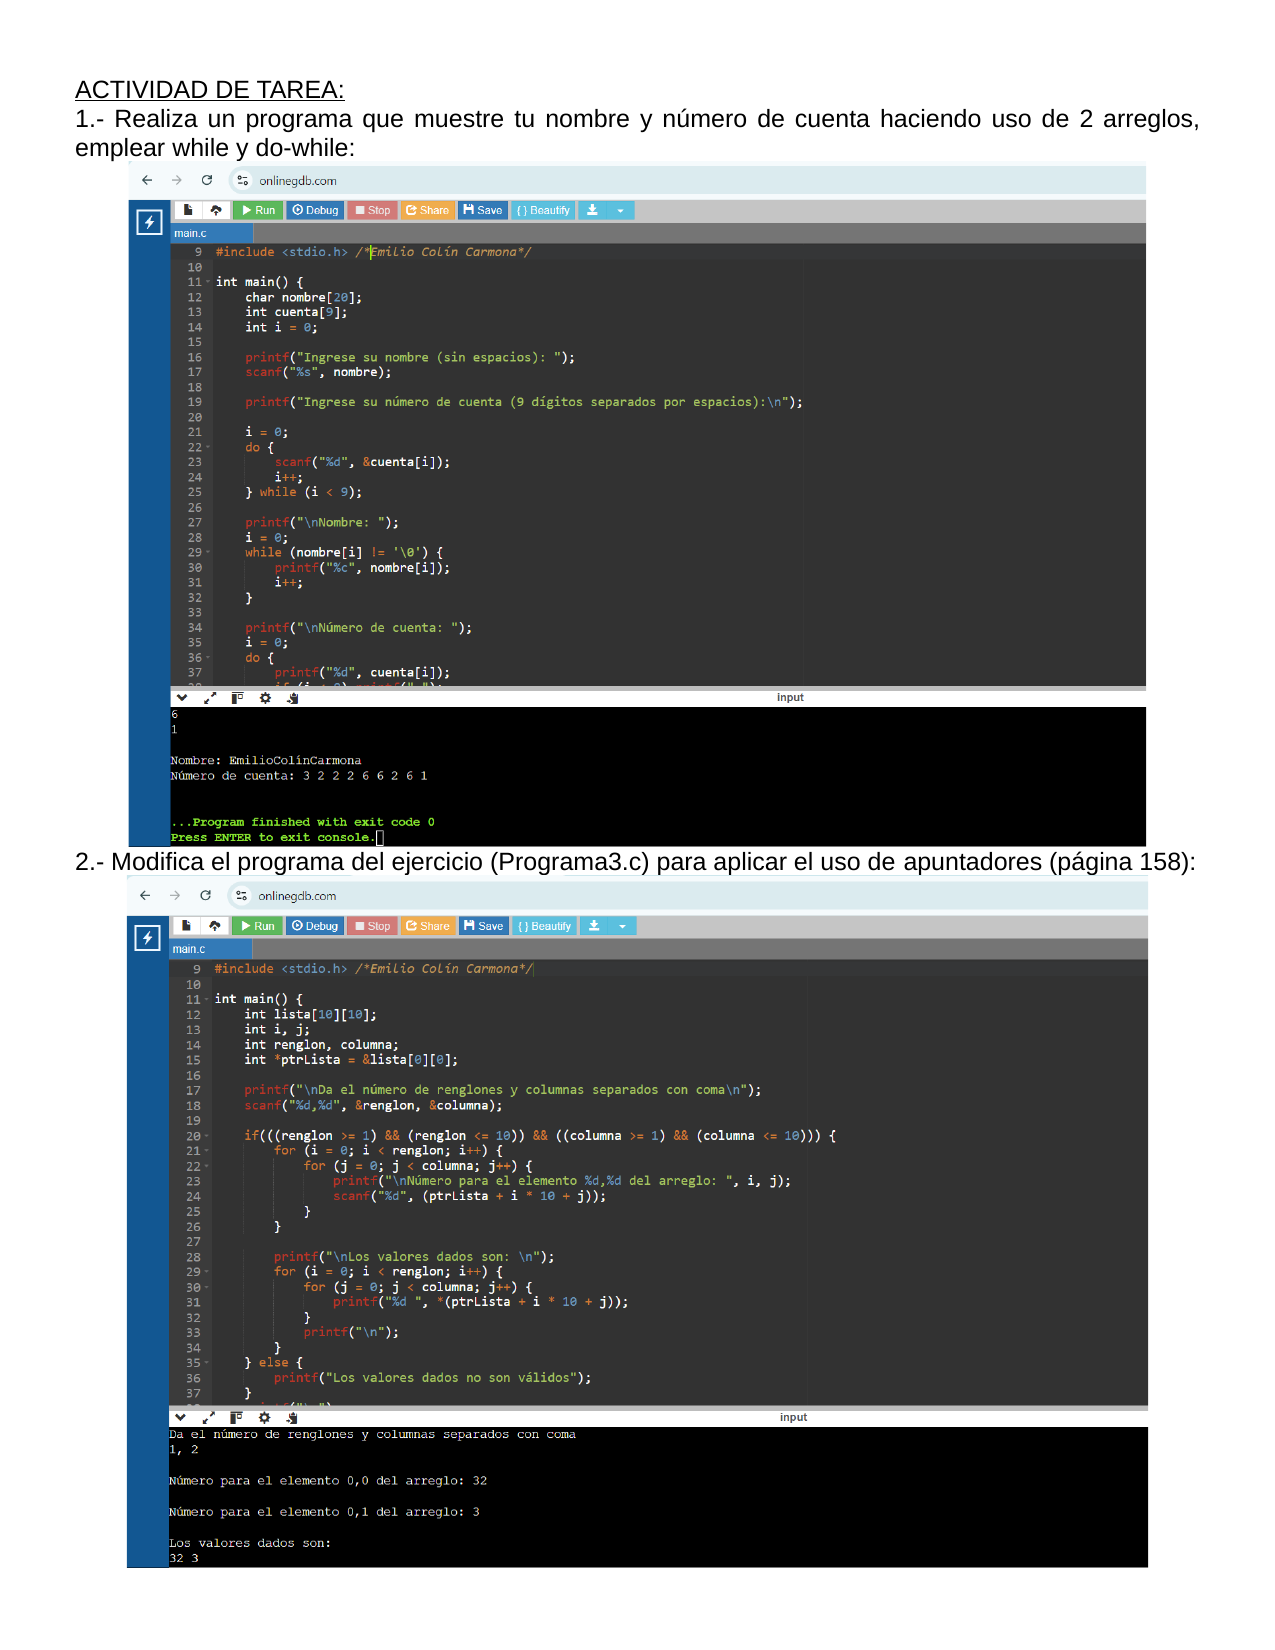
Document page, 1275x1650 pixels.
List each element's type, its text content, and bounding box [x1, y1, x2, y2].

text ACTIVIDAD DE TAREA: [75, 75, 1200, 104]
text 2.- Modifica el programa del ejercicio (Programa3.c) para aplicar el uso de apuntadores (página 158): [75, 847, 1200, 876]
text 1.- Realiza un programa que muestre tu nombre y número de cuenta haciendo uso de 2 arreglos, emplear while y do-while: [75, 104, 1200, 161]
